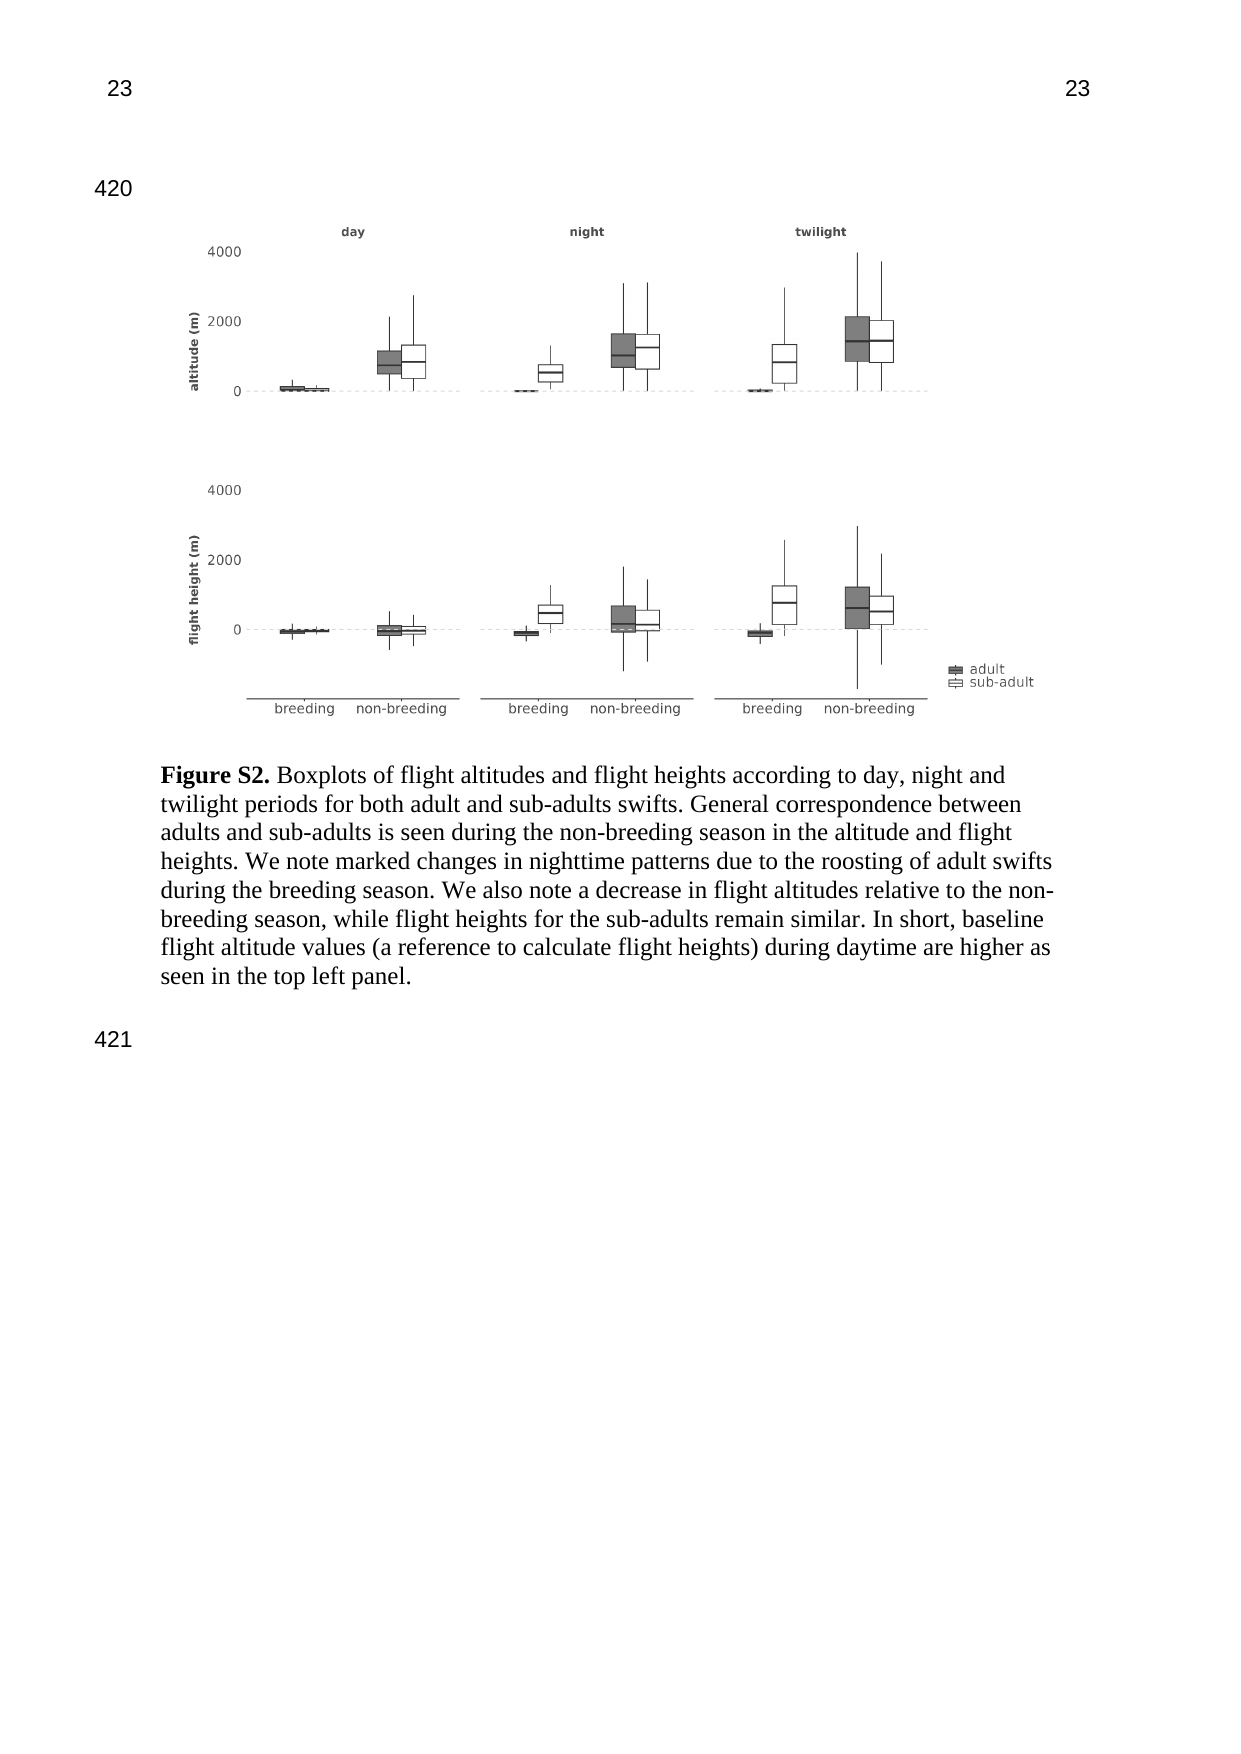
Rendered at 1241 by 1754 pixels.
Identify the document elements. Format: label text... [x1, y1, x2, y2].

table_cell Figure S2. Boxplots of flight altitudes and flight heights according to day, night and twilight periods for both adult and sub-adults swifts. General correspondence between adults and sub-adults is seen during the non-breeding season in the altitude and flight heights. We note marked changes in nighttime patterns due to the roosting of adult swifts during the breeding season. We also note a decrease in flight altitudes relative to the non-breeding season, while flight heights for the sub-adults remain similar. In short, baseline flight altitude values (a reference to calculate flight heights) during daytime are higher as seen in the top left panel. [150, 750, 1091, 1000]
table_header [150, 204, 1091, 749]
picture [161, 214, 1079, 740]
